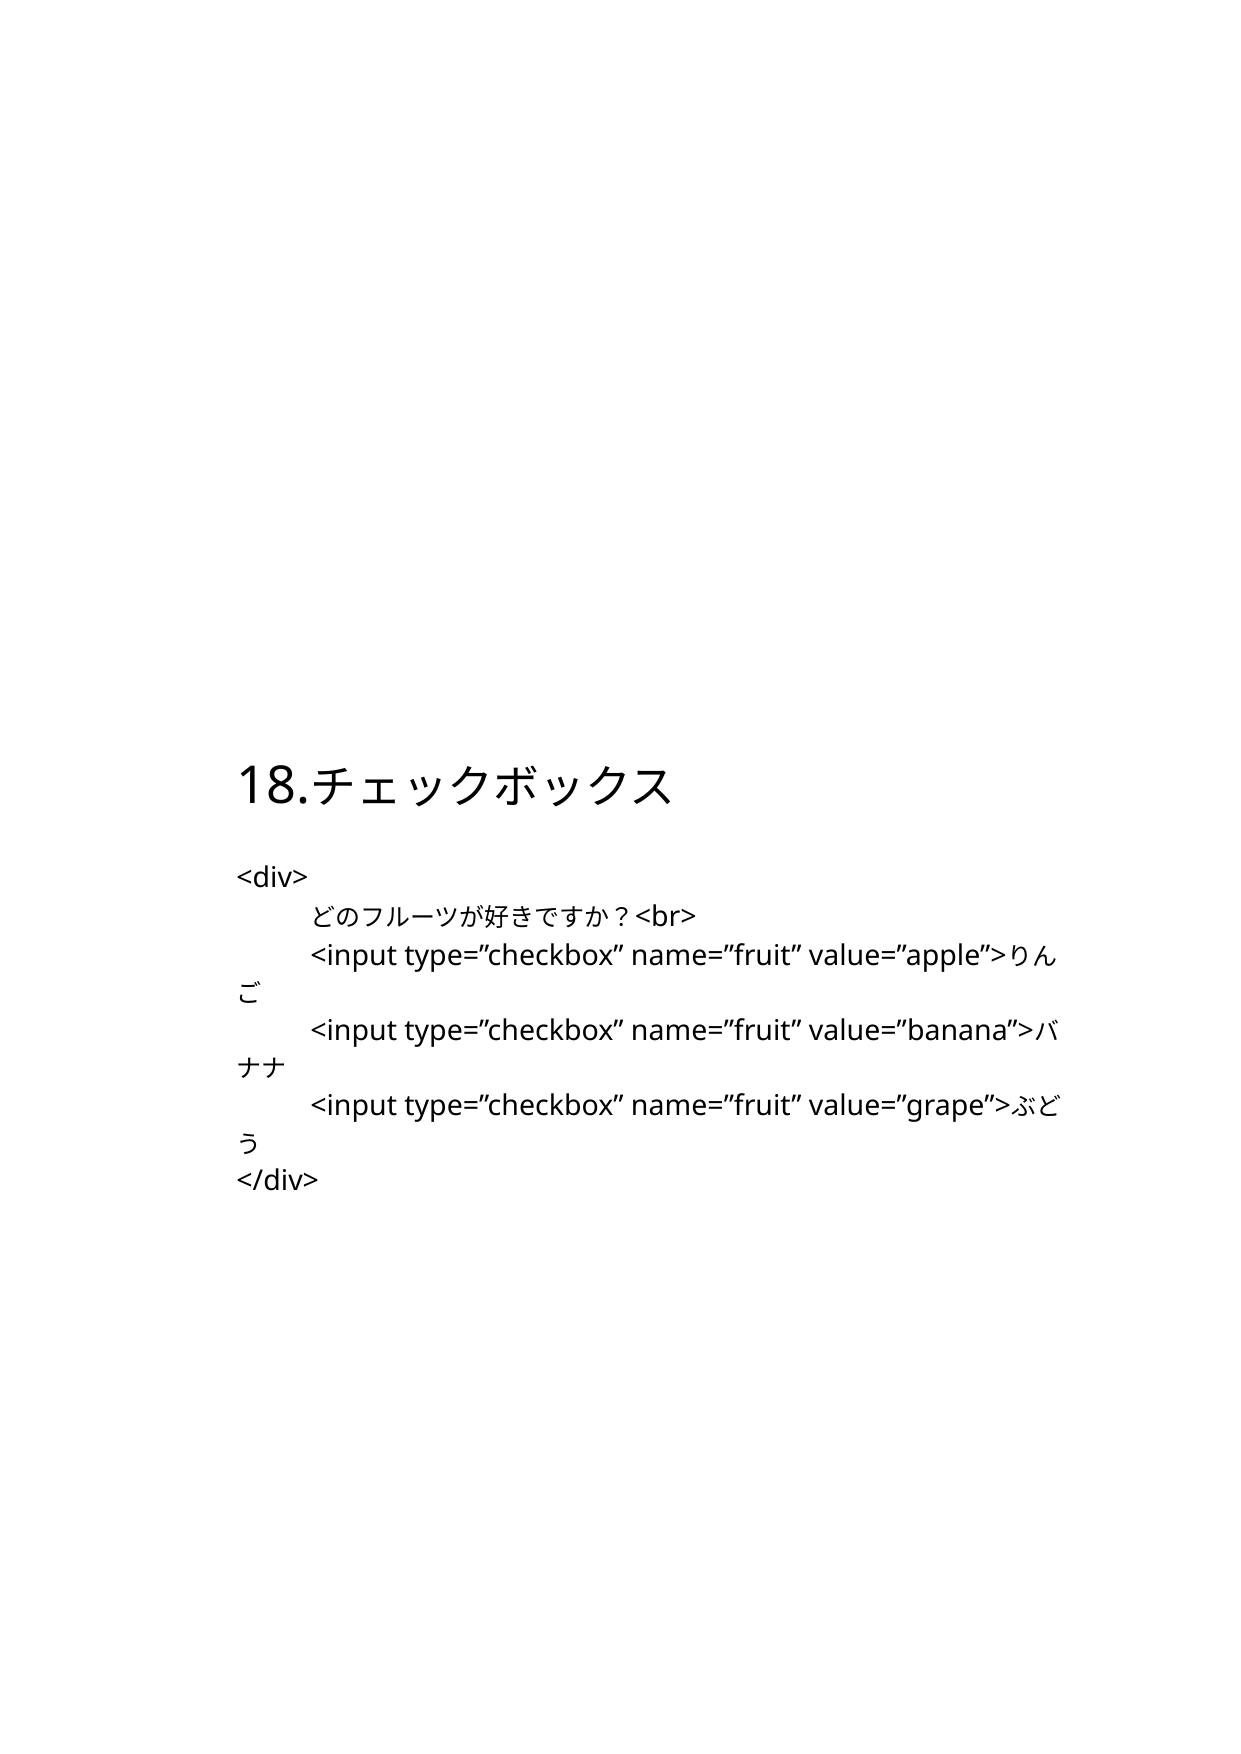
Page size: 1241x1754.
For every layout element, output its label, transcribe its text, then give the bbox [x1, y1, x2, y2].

text どのフルーツが好きですか？<br> [236, 896, 1063, 935]
text </div> [236, 1160, 1063, 1199]
text <input type=”checkbox” name=”fruit” value=”banana”>バナナ [236, 1010, 1063, 1085]
text 18.チェックボックス [236, 747, 1063, 818]
text <input type=”checkbox” name=”fruit” value=”grape”>ぶどう [236, 1085, 1063, 1160]
text <input type=”checkbox” name=”fruit” value=”apple”>りんご [236, 935, 1063, 1010]
text <div> [236, 857, 1063, 896]
